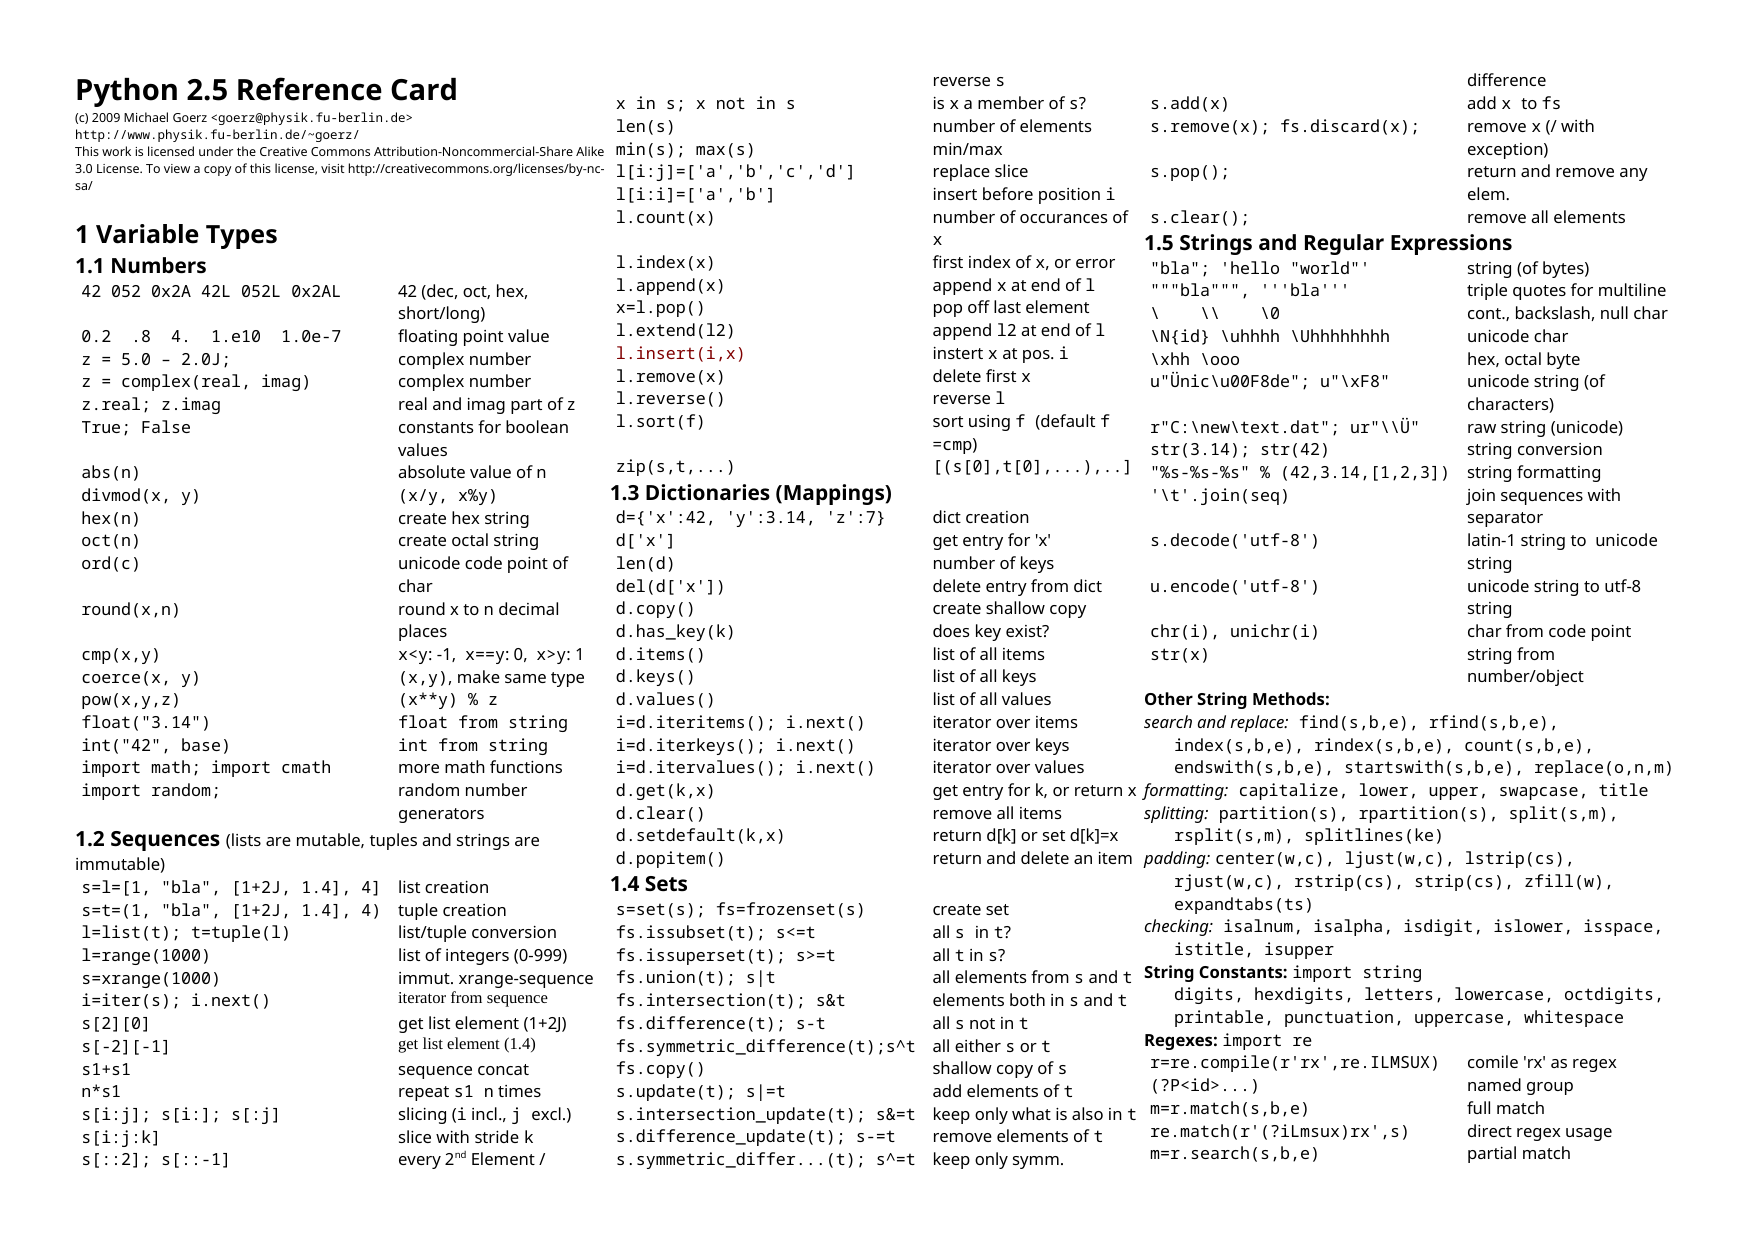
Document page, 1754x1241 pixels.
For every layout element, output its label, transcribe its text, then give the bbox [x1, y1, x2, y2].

table_cell l.index(x) [610, 251, 926, 273]
table_cell list of all items [926, 643, 1144, 665]
text 1.3 Dictionaries (Mappings) [609, 478, 1144, 506]
table_cell s.intersection_update(t); s&=t [610, 1102, 926, 1125]
table_cell return d[k] or set d[k]=x [926, 824, 1144, 847]
table_cell all s in t? [926, 921, 1144, 943]
table_cell fs.issubset(t); s<=t [610, 921, 926, 943]
table_cell z.real; z.imag [75, 393, 392, 416]
text checking: isalnum, isalpha, isdigit, islower, isspace, istitle, isupper [1144, 915, 1678, 960]
table_cell all either s or t [926, 1034, 1144, 1057]
table_cell all t in s? [926, 943, 1144, 966]
table_cell tuple creation [392, 898, 609, 921]
table_cell import math; import cmath [75, 756, 392, 779]
table_header dict creation [926, 506, 1144, 529]
table_cell s.clear(); [1144, 205, 1461, 228]
table_cell round x to n decimal places [392, 597, 609, 643]
table_cell return and delete an item [926, 847, 1144, 869]
table_cell get entry for k, or return x [926, 779, 1144, 801]
table_cell s[-2][-1] [75, 1034, 392, 1057]
table_cell unicode string to utf-8 string [1461, 574, 1681, 620]
table_cell instert x at pos. i [926, 341, 1144, 364]
table_cell str(x) [1144, 643, 1461, 688]
table_header s=set(s); fs=frozenset(s) [610, 898, 926, 921]
table_cell every 2nd Element / [392, 1148, 609, 1171]
table_cell d.has_key(k) [610, 620, 926, 642]
table_cell fs.union(t); s|t [610, 966, 926, 989]
table_cell sequence concat [392, 1057, 609, 1080]
table_cell fs.intersection(t); s&t [610, 989, 926, 1011]
table_cell l.extend(l2) [610, 319, 926, 341]
table_cell """bla""", '''bla''' [1144, 279, 1461, 302]
table_cell reverse s [926, 69, 1144, 92]
table_cell delete entry from dict [926, 574, 1144, 597]
table_cell iterator from sequence [392, 989, 609, 1012]
table_cell list/tuple conversion [392, 921, 609, 943]
table_cell s.add(x) [1144, 92, 1461, 114]
table_header 42 (dec, oct, hex, short/long) [392, 279, 609, 325]
table_cell min(s); max(s) [610, 137, 926, 160]
text http://www.physik.fu-berlin.de/~goerz/ [75, 126, 609, 143]
table_cell get list element (1+2J) [392, 1012, 609, 1034]
table_cell pow(x,y,z) [75, 688, 392, 711]
table_cell int from string [392, 734, 609, 756]
table_cell i=iter(s); i.next() [75, 989, 392, 1012]
table_cell absolute value of n [392, 461, 609, 484]
table_cell s1+s1 [75, 1057, 392, 1080]
text This work is licensed under the Creative Commons Attribution-Noncommercial-Share Alike 3.0 License. To view a copy of this license, visit http://creativecommons.org/licenses/by-nc-sa/ [75, 143, 609, 194]
table_header create set [926, 898, 1144, 921]
table_cell char from code point [1461, 620, 1681, 642]
table_cell add elements of t [926, 1080, 1144, 1102]
text 1.4 Sets [609, 869, 1144, 898]
table_cell get list element (1.4) [392, 1034, 609, 1057]
table_cell (x,y), make same type [392, 665, 609, 688]
table_cell (?P<id>...) [1144, 1074, 1461, 1097]
table_cell random number generators [392, 779, 609, 824]
table_cell s.difference_update(t); s-=t [610, 1125, 926, 1148]
table_cell remove all elements [1461, 205, 1678, 228]
table_cell slicing (i incl., j excl.) [392, 1103, 609, 1125]
table_cell insert before position i [926, 183, 1144, 205]
table_cell chr(i), unichr(i) [1144, 620, 1461, 642]
table_cell triple quotes for multiline [1461, 279, 1681, 302]
table_cell s=t=(1, "bla", [1+2J, 1.4], 4) [75, 898, 392, 921]
table_cell s.symmetric_differ...(t); s^=t [610, 1148, 926, 1170]
text Other String Methods: [1144, 688, 1678, 711]
table_cell create hex string [392, 506, 609, 529]
table_cell constants for boolean values [392, 416, 609, 461]
table_cell is x a member of s? [926, 92, 1144, 114]
table_cell string conversion [1461, 438, 1681, 461]
table_cell keep only what is also in t [926, 1102, 1144, 1125]
table_cell hex(n) [75, 506, 392, 529]
table_cell divmod(x, y) [75, 484, 392, 506]
table_cell replace slice [926, 160, 1144, 182]
table_cell s.update(t); s|=t [610, 1080, 926, 1102]
table_cell sort using f (default f =cmp) [926, 410, 1144, 455]
table_cell append l2 at end of l [926, 319, 1144, 341]
table_header 42 052 0x2A 42L 052L 0x2AL [75, 279, 392, 325]
table_cell reverse l [926, 387, 1144, 409]
table_cell remove x (/ with exception) [1461, 114, 1678, 160]
table_cell float from string [392, 711, 609, 733]
table_cell l[i:j]=['a','b','c','d'] [610, 160, 926, 182]
table_header s=l=[1, "bla", [1+2J, 1.4], 4] [75, 875, 392, 898]
table_cell s.remove(x); fs.discard(x); [1144, 114, 1461, 160]
text Python 2.5 Reference Card [75, 69, 609, 109]
table_cell s.decode('utf-8') [1144, 529, 1461, 574]
table_cell m=r.match(s,b,e) [1144, 1097, 1461, 1119]
table_cell [1144, 69, 1461, 92]
table_cell m=r.search(s,b,e) [1144, 1142, 1461, 1165]
table_cell named group [1461, 1074, 1681, 1097]
table_cell zip(s,t,...) [610, 455, 926, 478]
table_cell ord(c) [75, 552, 392, 597]
table_cell return and remove any elem. [1461, 160, 1678, 205]
table_cell cmp(x,y) [75, 643, 392, 665]
table_cell [610, 69, 926, 92]
text Regexes: import re [1144, 1028, 1678, 1051]
table_header "bla"; 'hello "world"' [1144, 256, 1461, 279]
table_cell d.values() [610, 688, 926, 711]
table_cell s[i:j:k] [75, 1125, 392, 1148]
text String Constants: import string [1144, 960, 1678, 983]
table_cell s=xrange(1000) [75, 966, 392, 989]
text 1.2 Sequences (lists are mutable, tuples and strings are immutable) [75, 824, 609, 875]
table_cell fs.copy() [610, 1057, 926, 1079]
table_cell floating point value [392, 325, 609, 347]
table_cell d.keys() [610, 665, 926, 688]
table_cell s[2][0] [75, 1012, 392, 1034]
table_header r=re.compile(r'rx',re.ILMSUX) [1144, 1051, 1461, 1074]
table_cell i=d.iterkeys(); i.next() [610, 733, 926, 756]
table_cell string formatting [1461, 461, 1681, 483]
table_cell fs.issuperset(t); s>=t [610, 943, 926, 966]
table_cell d.copy() [610, 597, 926, 620]
table_cell x<y: -1, x==y: 0, x>y: 1 [392, 643, 609, 665]
table_cell does key exist? [926, 620, 1144, 642]
table_cell all elements from s and t [926, 966, 1144, 989]
table_cell immut. xrange-sequence [392, 966, 609, 989]
table_cell fs.symmetric_difference(t);s^t [610, 1034, 926, 1057]
table_cell 0.2 .8 4. 1.e10 1.0e-7 [75, 325, 392, 347]
table_cell d.get(k,x) [610, 779, 926, 801]
table_cell direct regex usage [1461, 1119, 1681, 1142]
table_cell add x to fs [1461, 92, 1678, 114]
table_cell s[i:j]; s[i:]; s[:j] [75, 1103, 392, 1125]
table_cell '\t'.join(seq) [1144, 484, 1461, 529]
table_cell d['x'] [610, 529, 926, 552]
table_cell list of all values [926, 688, 1144, 711]
text formatting: capitalize, lower, upper, swapcase, title [1144, 779, 1678, 801]
table_cell [(s[0],t[0],...),..] [926, 455, 1144, 478]
table_cell re.match(r'(?iLmsux)rx',s) [1144, 1119, 1461, 1142]
table_cell list of all keys [926, 665, 1144, 688]
table_cell latin-1 string to unicode string [1461, 529, 1681, 574]
table_cell len(s) [610, 114, 926, 137]
table_cell shallow copy of s [926, 1057, 1144, 1079]
table_cell i=d.itervalues(); i.next() [610, 756, 926, 779]
table_cell l.append(x) [610, 273, 926, 296]
table_cell z = complex(real, imag) [75, 370, 392, 393]
table_cell list of integers (0-999) [392, 944, 609, 966]
table_cell \xhh \ooo [1144, 347, 1461, 370]
table_cell abs(n) [75, 461, 392, 484]
table_cell pop off last element [926, 296, 1144, 319]
text splitting: partition(s), rpartition(s), split(s,m), rsplit(s,m), splitlines(ke) [1144, 801, 1678, 847]
table_header comile 'rx' as regex [1461, 1051, 1681, 1074]
table_cell l.count(x) [610, 205, 926, 251]
table_cell elements both in s and t [926, 989, 1144, 1011]
table_cell True; False [75, 416, 392, 461]
table_cell d.items() [610, 643, 926, 665]
table_cell x=l.pop() [610, 296, 926, 319]
table_cell create octal string [392, 529, 609, 552]
table_cell i=d.iteritems(); i.next() [610, 711, 926, 733]
table_cell (x**y) % z [392, 688, 609, 711]
table_cell del(d['x']) [610, 574, 926, 597]
table_cell number of keys [926, 552, 1144, 574]
table_cell l.reverse() [610, 387, 926, 409]
table_cell fs.difference(t); s-t [610, 1011, 926, 1034]
table_header list creation [392, 875, 609, 898]
table_cell keep only symm. [926, 1148, 1144, 1170]
table_cell all s not in t [926, 1011, 1144, 1034]
table_cell s.pop(); [1144, 160, 1461, 205]
table_cell x in s; x not in s [610, 92, 926, 114]
table_cell \N{id} \uhhhh \Uhhhhhhhh [1144, 325, 1461, 347]
table_cell append x at end of l [926, 273, 1144, 296]
table_cell l=range(1000) [75, 944, 392, 966]
table_cell get entry for 'x' [926, 529, 1144, 552]
table_cell import random; [75, 779, 392, 824]
table_cell l[i:i]=['a','b'] [610, 183, 926, 205]
table_cell raw string (unicode) [1461, 415, 1681, 438]
table_cell int("42", base) [75, 734, 392, 756]
table_cell real and imag part of z [392, 393, 609, 416]
table_cell remove all items [926, 801, 1144, 824]
table_cell partial match [1461, 1142, 1681, 1165]
table_cell iterator over values [926, 756, 1144, 779]
table_cell l.insert(i,x) [610, 341, 926, 364]
table_cell r"C:\new\text.dat"; ur"\\Ü" [1144, 415, 1461, 438]
table_cell \ \\ \0 [1144, 302, 1461, 324]
table_cell d.clear() [610, 801, 926, 824]
table_cell iterator over items [926, 711, 1144, 733]
text 1 Variable Types [75, 217, 609, 251]
table_header string (of bytes) [1461, 256, 1681, 279]
table_cell oct(n) [75, 529, 392, 552]
table_cell str(3.14); str(42) [1144, 438, 1461, 461]
table_cell len(d) [610, 552, 926, 574]
table_cell l.sort(f) [610, 410, 926, 455]
table_cell delete first x [926, 364, 1144, 387]
table_cell number of elements [926, 114, 1144, 137]
table_cell n*s1 [75, 1080, 392, 1102]
text digits, hexdigits, letters, lowercase, octdigits, printable, punctuation, uppercase, whitespace [1144, 983, 1678, 1028]
table_cell more math functions [392, 756, 609, 779]
table_cell z = 5.0 – 2.0J; [75, 348, 392, 370]
text padding: center(w,c), ljust(w,c), lstrip(cs), rjust(w,c), rstrip(cs), strip(cs), zfill(w), expandtabs(ts) [1144, 847, 1678, 915]
table_cell (x/y, x%y) [392, 484, 609, 506]
table_cell u.encode('utf-8') [1144, 574, 1461, 620]
table_cell first index of x, or error [926, 251, 1144, 273]
table_cell hex, octal byte [1461, 347, 1681, 370]
table_cell u"Ünic\u00F8de"; u"\xF8" [1144, 370, 1461, 415]
table_cell slice with stride k [392, 1125, 609, 1148]
text (c) 2009 Michael Goerz <goerz@physik.fu-berlin.de> [75, 109, 609, 126]
table_cell round(x,n) [75, 597, 392, 643]
table_header d={'x':42, 'y':3.14, 'z':7} [610, 506, 926, 529]
table_cell unicode char [1461, 325, 1681, 347]
text search and replace: find(s,b,e), rfind(s,b,e), index(s,b,e), rindex(s,b,e), count(s,b,e), endswith(s,b,e), startswith(s,b,e), replace(o,n,m) [1144, 711, 1678, 779]
table_cell coerce(x, y) [75, 665, 392, 688]
table_cell number of occurances of x [926, 205, 1144, 251]
table_cell float("3.14") [75, 711, 392, 733]
table_cell min/max [926, 137, 1144, 160]
text 1.5 Strings and Regular Expressions [1144, 228, 1678, 256]
table_cell "%s-%s-%s" % (42,3.14,[1,2,3]) [1144, 461, 1461, 483]
table_cell create shallow copy [926, 597, 1144, 620]
table_cell d.popitem() [610, 847, 926, 869]
table_cell iterator over keys [926, 733, 1144, 756]
table_cell l=list(t); t=tuple(l) [75, 921, 392, 943]
table_cell remove elements of t [926, 1125, 1144, 1148]
table_cell s[::2]; s[::-1] [75, 1148, 392, 1171]
text 1.1 Numbers [75, 251, 609, 279]
table_cell difference [1461, 69, 1678, 92]
table_cell unicode code point of char [392, 552, 609, 597]
table_cell repeat s1 n times [392, 1080, 609, 1102]
table_cell cont., backslash, null char [1461, 302, 1681, 324]
table_cell l.remove(x) [610, 364, 926, 387]
table_cell full match [1461, 1097, 1681, 1119]
table_cell join sequences with separator [1461, 484, 1681, 529]
table_cell string from number/object [1461, 643, 1681, 688]
table_cell complex number [392, 348, 609, 370]
table_cell d.setdefault(k,x) [610, 824, 926, 847]
table_cell unicode string (of characters) [1461, 370, 1681, 415]
table_cell complex number [392, 370, 609, 393]
